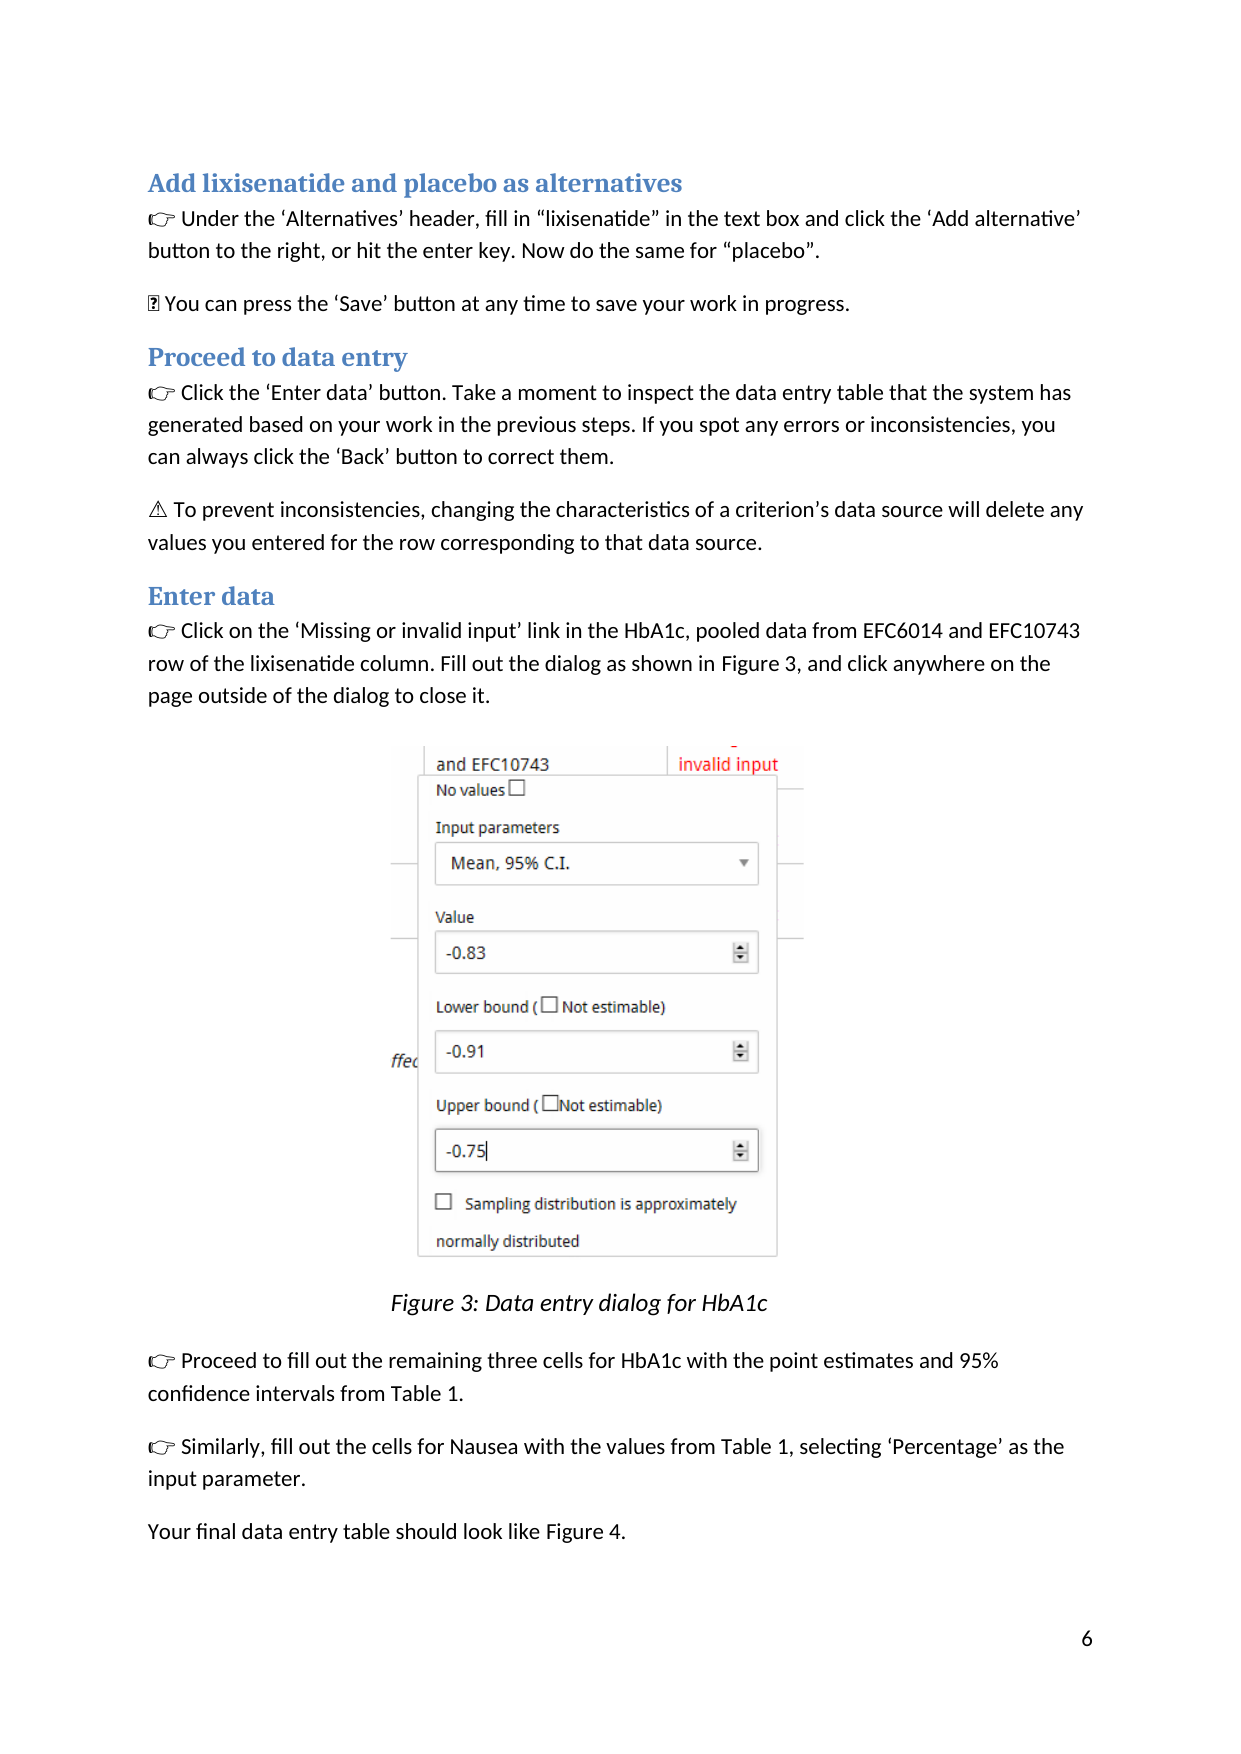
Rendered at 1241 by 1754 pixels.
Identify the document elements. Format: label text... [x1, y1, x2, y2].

text 💡 You can press the ‘Save’ button at any time to save your work in progress. [148, 289, 1093, 317]
text 👉 Click on the ‘Missing or invalid input’ link in the HbA1c, pooled data from EFC6014 and EFC10743 row of the lixisenatide column. Fill out the dialog as shown in Figure 3, and click anywhere on the page outside of the dialog to close it. [148, 616, 1093, 709]
text 👉 Similarly, fill out the cells for Nausea with the values from Table 1, selecting ‘Percentage’ as the input parameter. [148, 1432, 1093, 1492]
text 👉 Click the ‘Enter data’ button. Take a moment to inspect the data entry table that the system has generated based on your work in the previous steps. If you spot any errors or inconsistencies, you can always click the ‘Back’ button to correct them. [148, 378, 1093, 471]
text Your final data entry table should look like Figure 4. [148, 1517, 1093, 1545]
text ⚠️ To prevent inconsistencies, changing the characteristics of a criterion’s data source will delete any values you entered for the row corresponding to that data source. [148, 496, 1093, 556]
subtitle Proceed to data entry [148, 342, 1093, 373]
subtitle Add lixisenatide and placebo as alternatives [148, 168, 1093, 199]
subtitle Enter data [148, 581, 1093, 612]
picture [390, 746, 804, 1277]
text 👉 Proceed to fill out the remaining three cells for HbA1c with the point estimates and 95% confidence intervals from Table 1. [148, 734, 1093, 1407]
text 👉 Under the ‘Alternatives’ header, fill in “lixisenatide” in the text box and click the ‘Add alternative’ button to the right, or hit the enter key. Now do the same for “placebo”. [148, 204, 1093, 264]
text Figure 3: Data entry dialog for HbA1c [391, 746, 849, 1317]
